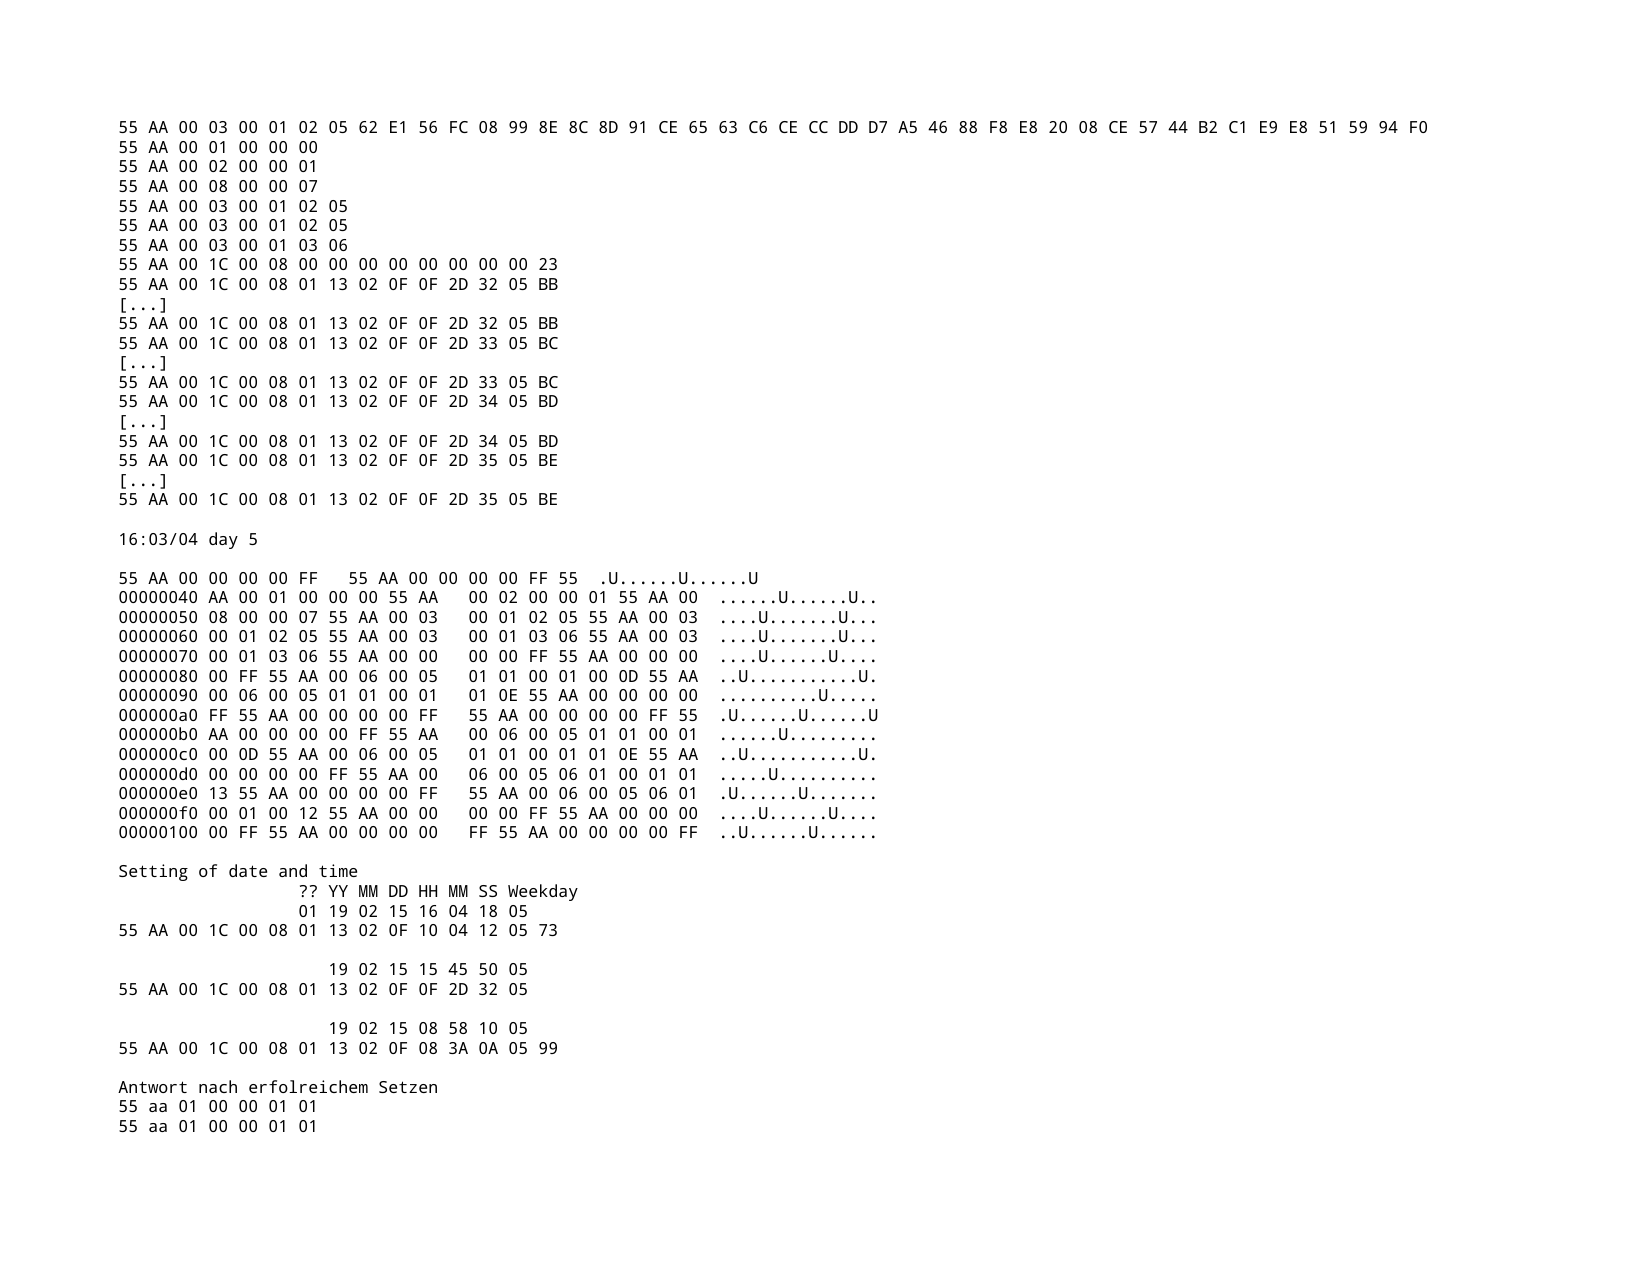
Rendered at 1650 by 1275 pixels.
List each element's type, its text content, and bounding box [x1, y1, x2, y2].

text [...] [118, 294, 1532, 314]
text [...] [118, 471, 1532, 490]
text 00000040 AA 00 01 00 00 00 55 AA 00 02 00 00 01 55 AA 00 ......U......U.. [118, 588, 1532, 608]
text [...] [118, 353, 1532, 373]
text 19 02 15 15 45 50 05 [118, 960, 1532, 980]
text 000000f0 00 01 00 12 55 AA 00 00 00 00 FF 55 AA 00 00 00 ....U......U.... [118, 803, 1532, 823]
text 55 AA 00 1C 00 08 01 13 02 0F 10 04 12 05 73 [118, 921, 1532, 941]
text 00000090 00 06 00 05 01 01 00 01 01 0E 55 AA 00 00 00 00 ..........U..... [118, 686, 1532, 706]
text 55 AA 00 1C 00 08 01 13 02 0F 0F 2D 34 05 BD [118, 392, 1532, 412]
text 55 aa 01 00 00 01 01 [118, 1097, 1532, 1117]
text 55 AA 00 1C 00 08 01 13 02 0F 0F 2D 32 05 [118, 980, 1532, 999]
text 55 AA 00 01 00 00 00 [118, 138, 1532, 157]
text 55 AA 00 1C 00 08 01 13 02 0F 0F 2D 33 05 BC [118, 333, 1532, 353]
text 55 AA 00 03 00 01 02 05 [118, 216, 1532, 236]
text Antwort nach erfolreichem Setzen [118, 1078, 1532, 1097]
text 55 AA 00 1C 00 08 01 13 02 0F 0F 2D 35 05 BE [118, 451, 1532, 471]
text [...] [118, 412, 1532, 431]
text 01 19 02 15 16 04 18 05 [118, 901, 1532, 921]
text 000000c0 00 0D 55 AA 00 06 00 05 01 01 00 01 01 0E 55 AA ..U...........U. [118, 745, 1532, 764]
text 55 AA 00 1C 00 08 01 13 02 0F 0F 2D 33 05 BC [118, 373, 1532, 392]
text 55 aa 01 00 00 01 01 [118, 1117, 1532, 1136]
text 16:03/04 day 5 [118, 529, 1532, 549]
text 55 AA 00 00 00 00 FF 55 AA 00 00 00 00 FF 55 .U......U......U [118, 568, 1532, 588]
text 00000070 00 01 03 06 55 AA 00 00 00 00 FF 55 AA 00 00 00 ....U......U.... [118, 647, 1532, 666]
text 55 AA 00 03 00 01 03 06 [118, 236, 1532, 255]
text 55 AA 00 1C 00 08 01 13 02 0F 08 3A 0A 05 99 [118, 1038, 1532, 1058]
text 00000100 00 FF 55 AA 00 00 00 00 FF 55 AA 00 00 00 00 FF ..U......U...... [118, 823, 1532, 843]
text 000000d0 00 00 00 00 FF 55 AA 00 06 00 05 06 01 00 01 01 .....U.......... [118, 764, 1532, 784]
text 00000080 00 FF 55 AA 00 06 00 05 01 01 00 01 00 0D 55 AA ..U...........U. [118, 666, 1532, 686]
text 00000050 08 00 00 07 55 AA 00 03 00 01 02 05 55 AA 00 03 ....U.......U... [118, 608, 1532, 627]
text 55 AA 00 03 00 01 02 05 62 E1 56 FC 08 99 8E 8C 8D 91 CE 65 63 C6 CE CC DD D7 A5 46 88 F8 E8 20 08 CE 57 44 B2 C1 E9 E8 51 59 94 F0 [118, 118, 1532, 138]
text 55 AA 00 1C 00 08 00 00 00 00 00 00 00 00 23 [118, 255, 1532, 275]
text ?? YY MM DD HH MM SS Weekday [118, 882, 1532, 901]
text 55 AA 00 1C 00 08 01 13 02 0F 0F 2D 35 05 BE [118, 490, 1532, 510]
text 000000a0 FF 55 AA 00 00 00 00 FF 55 AA 00 00 00 00 FF 55 .U......U......U [118, 706, 1532, 725]
text 55 AA 00 1C 00 08 01 13 02 0F 0F 2D 32 05 BB [118, 314, 1532, 333]
text 000000b0 AA 00 00 00 00 FF 55 AA 00 06 00 05 01 01 00 01 ......U......... [118, 725, 1532, 745]
text 55 AA 00 1C 00 08 01 13 02 0F 0F 2D 34 05 BD [118, 431, 1532, 451]
text 000000e0 13 55 AA 00 00 00 00 FF 55 AA 00 06 00 05 06 01 .U......U....... [118, 784, 1532, 803]
text 55 AA 00 03 00 01 02 05 [118, 196, 1532, 216]
text Setting of date and time [118, 862, 1532, 882]
text 19 02 15 08 58 10 05 [118, 1019, 1532, 1038]
text 55 AA 00 08 00 00 07 [118, 177, 1532, 196]
text 00000060 00 01 02 05 55 AA 00 03 00 01 03 06 55 AA 00 03 ....U.......U... [118, 627, 1532, 647]
text 55 AA 00 1C 00 08 01 13 02 0F 0F 2D 32 05 BB [118, 275, 1532, 294]
text 55 AA 00 02 00 00 01 [118, 157, 1532, 177]
